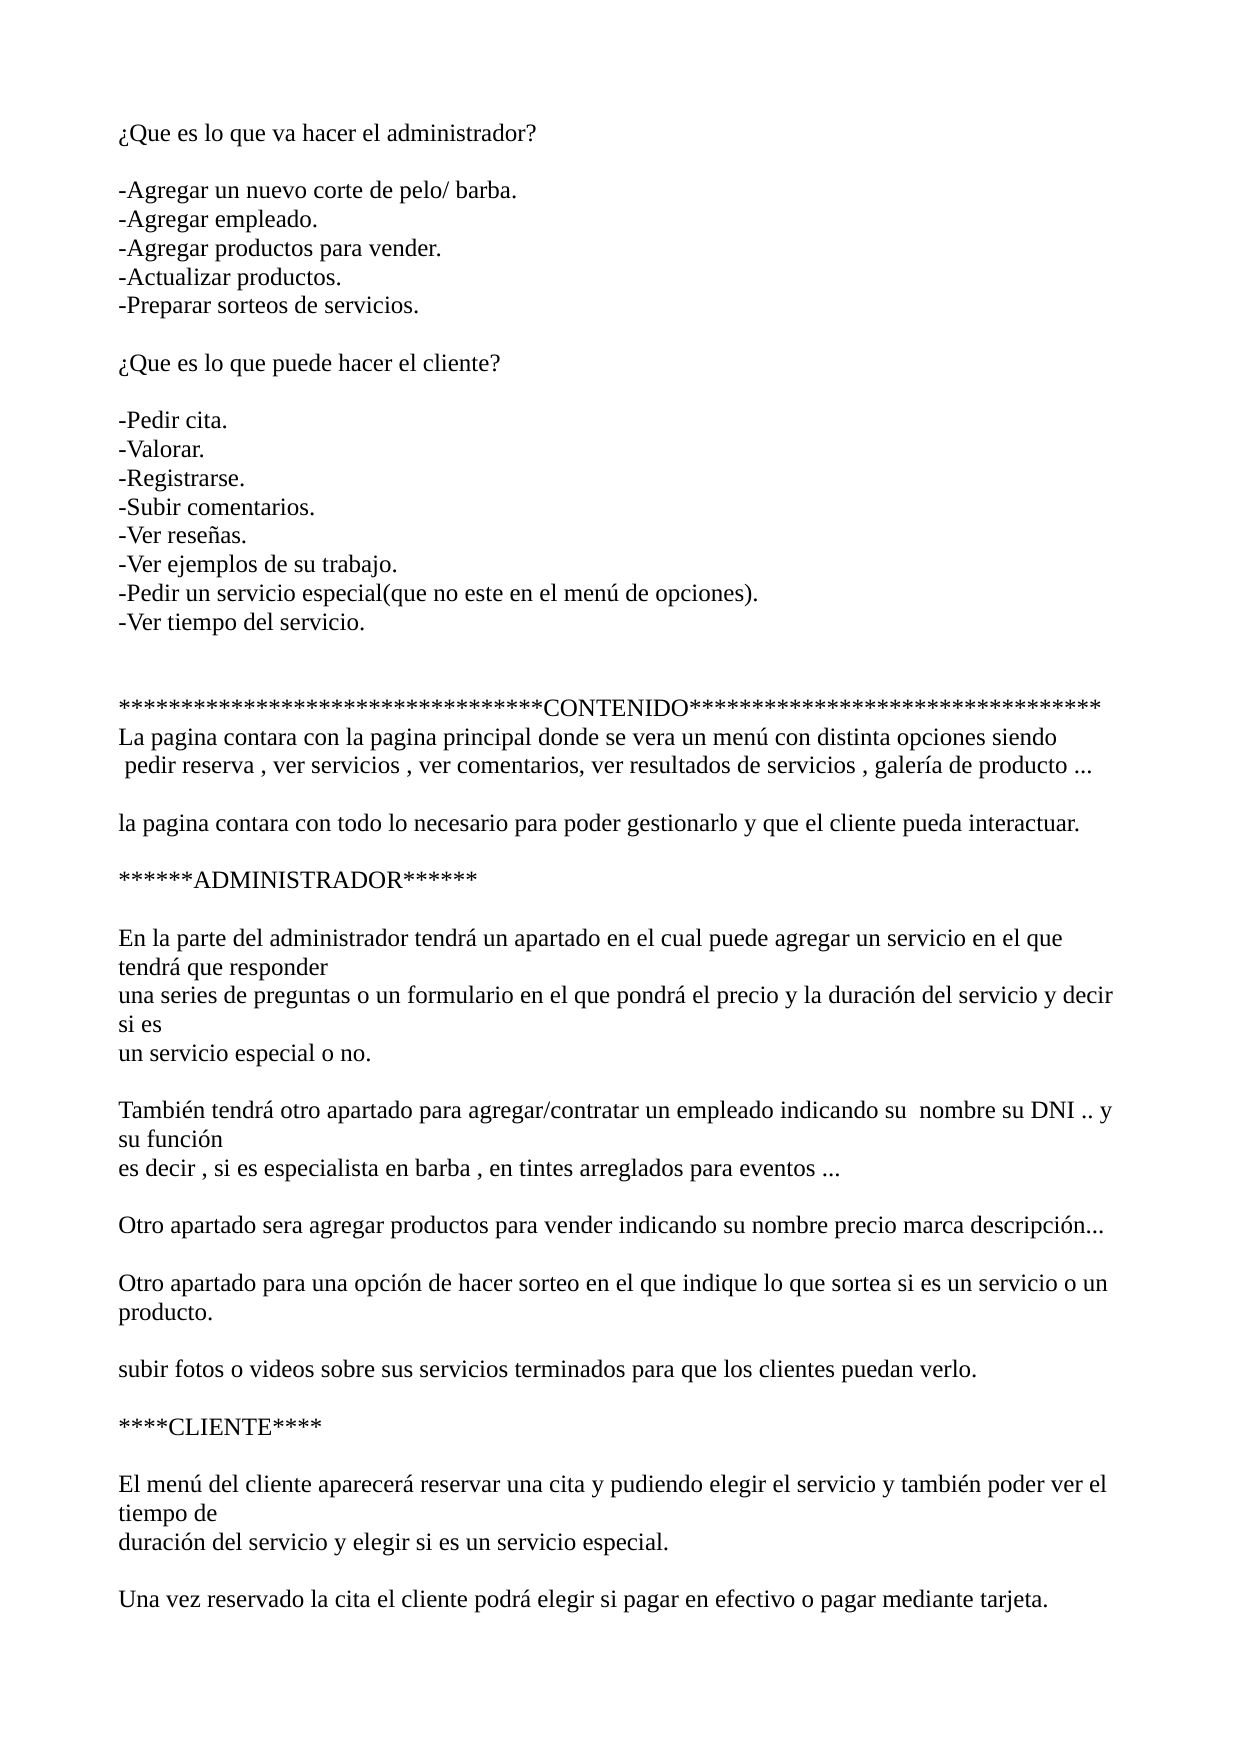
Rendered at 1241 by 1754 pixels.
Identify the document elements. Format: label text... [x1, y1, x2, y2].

text -Registrarse. [118, 463, 1122, 492]
text Una vez reservado la cita el cliente podrá elegir si pagar en efectivo o pagar mediante tarjeta. [118, 1584, 1122, 1613]
text pedir reserva , ver servicios , ver comentarios, ver resultados de servicios , galería de producto ... [118, 751, 1122, 779]
text En la parte del administrador tendrá un apartado en el cual puede agregar un servicio en el que tendrá que responder [118, 923, 1122, 981]
text subir fotos o videos sobre sus servicios terminados para que los clientes puedan verlo. [118, 1354, 1122, 1383]
text una series de preguntas o un formulario en el que pondrá el precio y la duración del servicio y decir si es [118, 981, 1122, 1038]
text -Valorar. [118, 434, 1122, 463]
text -Pedir un servicio especial(que no este en el menú de opciones). [118, 578, 1122, 607]
text ******ADMINISTRADOR****** [118, 866, 1122, 894]
text -Agregar empleado. [118, 204, 1122, 233]
text -Subir comentarios. [118, 492, 1122, 521]
text -Ver reseñas. [118, 521, 1122, 549]
text **********************************CONTENIDO********************************* [118, 693, 1122, 722]
text -Actualizar productos. [118, 262, 1122, 291]
text También tendrá otro apartado para agregar/contratar un empleado indicando su nombre su DNI .. y su función [118, 1096, 1122, 1153]
text -Pedir cita. [118, 406, 1122, 434]
text -Ver tiempo del servicio. [118, 607, 1122, 636]
text El menú del cliente aparecerá reservar una cita y pudiendo elegir el servicio y también poder ver el tiempo de [118, 1469, 1122, 1527]
text -Ver ejemplos de su trabajo. [118, 549, 1122, 578]
text ¿Que es lo que puede hacer el cliente? [118, 348, 1122, 377]
text La pagina contara con la pagina principal donde se vera un menú con distinta opciones siendo [118, 722, 1122, 751]
text -Preparar sorteos de servicios. [118, 291, 1122, 319]
text duración del servicio y elegir si es un servicio especial. [118, 1527, 1122, 1556]
text un servicio especial o no. [118, 1038, 1122, 1067]
text ¿Que es lo que va hacer el administrador? [118, 118, 1122, 147]
text ****CLIENTE**** [118, 1412, 1122, 1441]
text Otro apartado para una opción de hacer sorteo en el que indique lo que sortea si es un servicio o un producto. [118, 1268, 1122, 1326]
text -Agregar productos para vender. [118, 233, 1122, 262]
text es decir , si es especialista en barba , en tintes arreglados para eventos ... [118, 1153, 1122, 1182]
text Otro apartado sera agregar productos para vender indicando su nombre precio marca descripción... [118, 1211, 1122, 1239]
text la pagina contara con todo lo necesario para poder gestionarlo y que el cliente pueda interactuar. [118, 808, 1122, 837]
text -Agregar un nuevo corte de pelo/ barba. [118, 176, 1122, 204]
